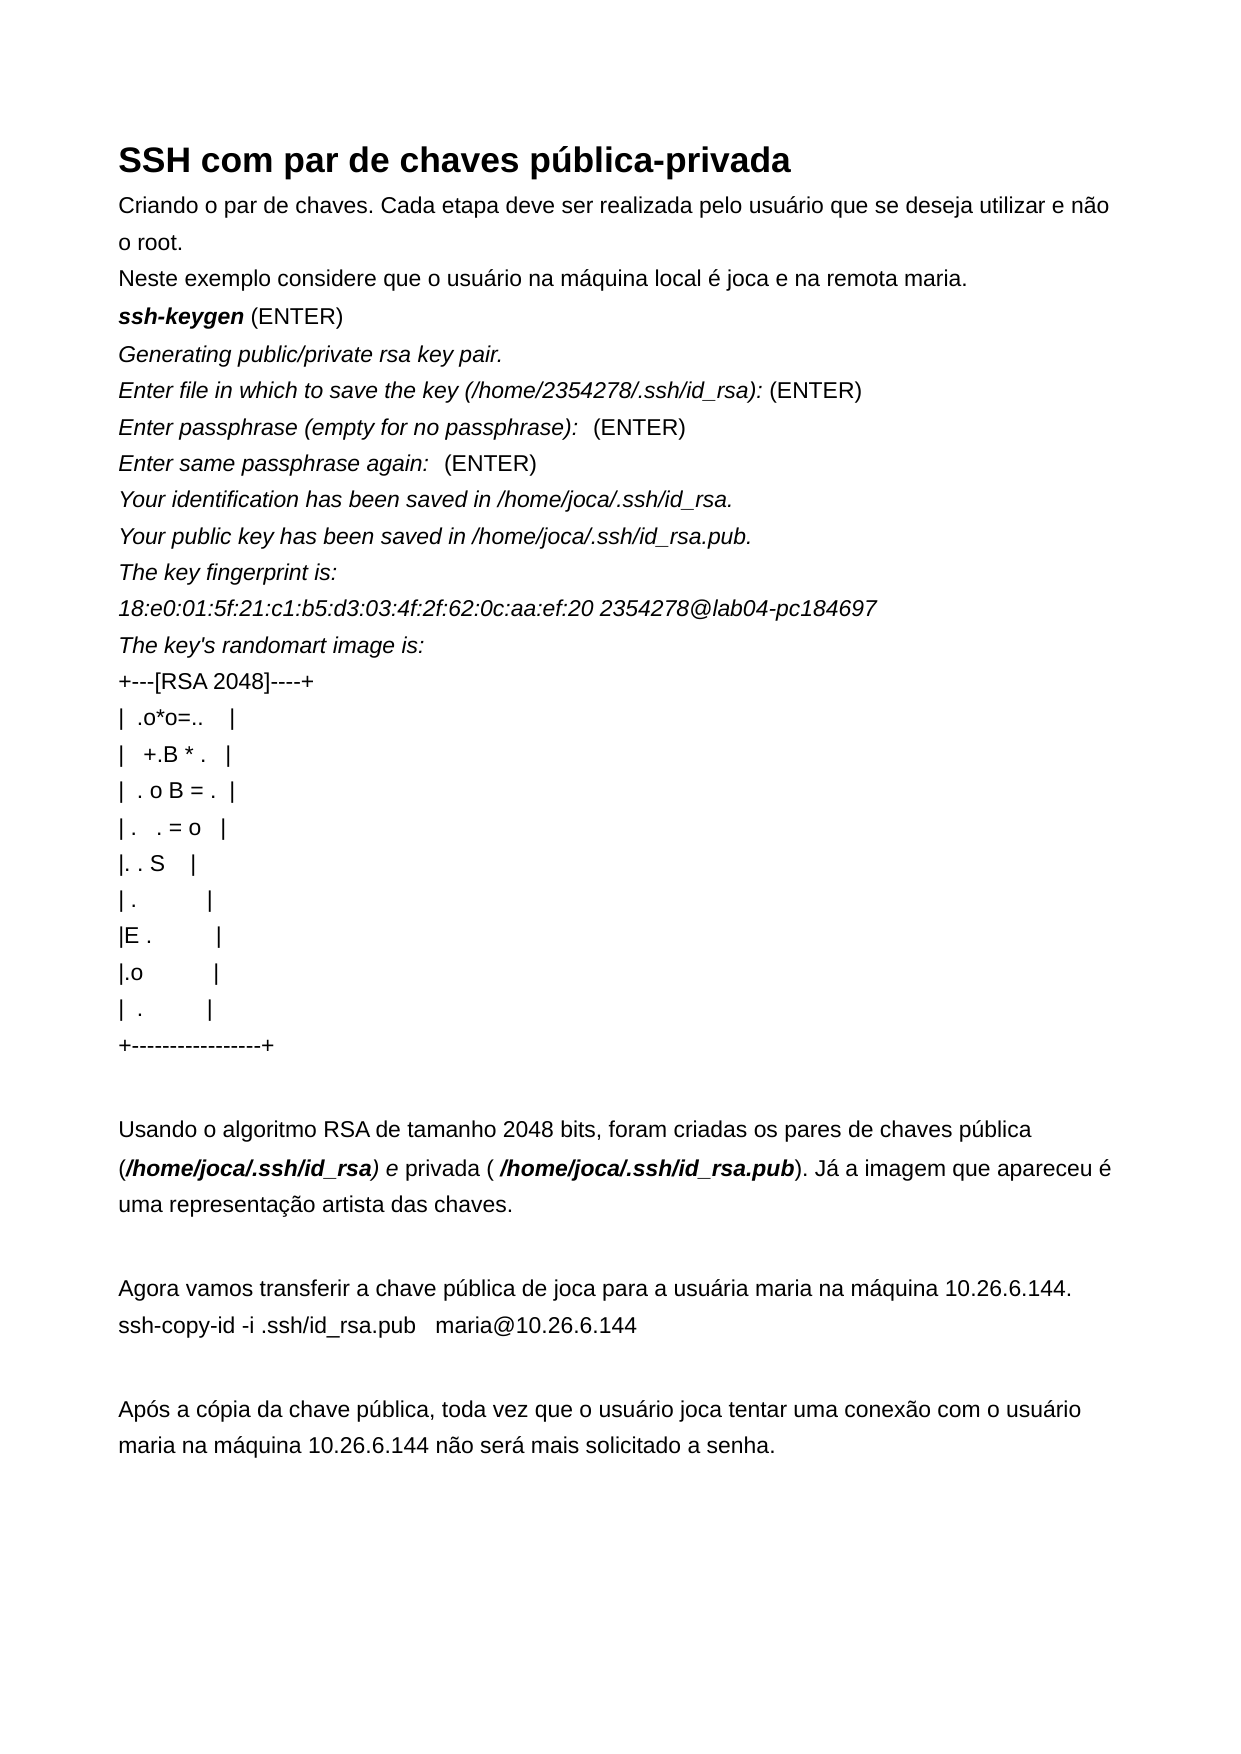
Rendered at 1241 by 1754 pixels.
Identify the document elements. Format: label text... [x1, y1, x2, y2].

text |.o | [118, 959, 1122, 985]
text Enter file in which to save the key (/home/2354278/.ssh/id_rsa): (ENTER) [118, 377, 1122, 403]
text Após a cópia da chave pública, toda vez que o usuário joca tentar uma conexão com o usuário maria na máquina 10.26.6.144 não será mais solicitado a senha. [118, 1396, 1122, 1458]
text Usando o algoritmo RSA de tamanho 2048 bits, foram criadas os pares de chaves pública (/home/joca/.ssh/id_rsa) e privada ( /home/joca/.ssh/id_rsa.pub). Já a imagem que apareceu é uma representação artista das chaves. [118, 1116, 1122, 1218]
text | . . = o | [118, 813, 1122, 840]
text +-----------------+ [118, 1032, 1122, 1058]
text Your identification has been saved in /home/joca/.ssh/id_rsa. [118, 486, 1122, 513]
text The key fingerprint is: [118, 559, 1122, 585]
text +---[RSA 2048]----+ [118, 668, 1122, 694]
text Neste exemplo considere que o usuário na máquina local é joca e na remota maria. [118, 265, 1122, 291]
text Generating public/private rsa key pair. [118, 341, 1122, 367]
text | . o B = . | [118, 777, 1122, 803]
text Enter same passphrase again: (ENTER) [118, 450, 1122, 476]
text The key's randomart image is: [118, 632, 1122, 658]
text Criando o par de chaves. Cada etapa deve ser realizada pelo usuário que se deseja utilizar e não o root. [118, 192, 1122, 255]
text ssh-keygen (ENTER) [118, 301, 1122, 330]
text | +.B * . | [118, 741, 1122, 767]
text 18:e0:01:5f:21:c1:b5:d3:03:4f:2f:62:0c:aa:ef:20 2354278@lab04-pc184697 [118, 595, 1122, 622]
subtitle SSH com par de chaves pública-privada [118, 139, 1122, 180]
text Your public key has been saved in /home/joca/.ssh/id_rsa.pub. [118, 523, 1122, 549]
text Agora vamos transferir a chave pública de joca para a usuária maria na máquina 10.26.6.144. [118, 1275, 1122, 1302]
text ssh-copy-id -i .ssh/id_rsa.pub maria@10.26.6.144 [118, 1312, 1122, 1338]
text Enter passphrase (empty for no passphrase): (ENTER) [118, 413, 1122, 440]
text | .o*o=.. | [118, 704, 1122, 731]
text | . | [118, 995, 1122, 1022]
text |E . | [118, 922, 1122, 949]
text |. . S | [118, 850, 1122, 876]
text | . | [118, 886, 1122, 912]
